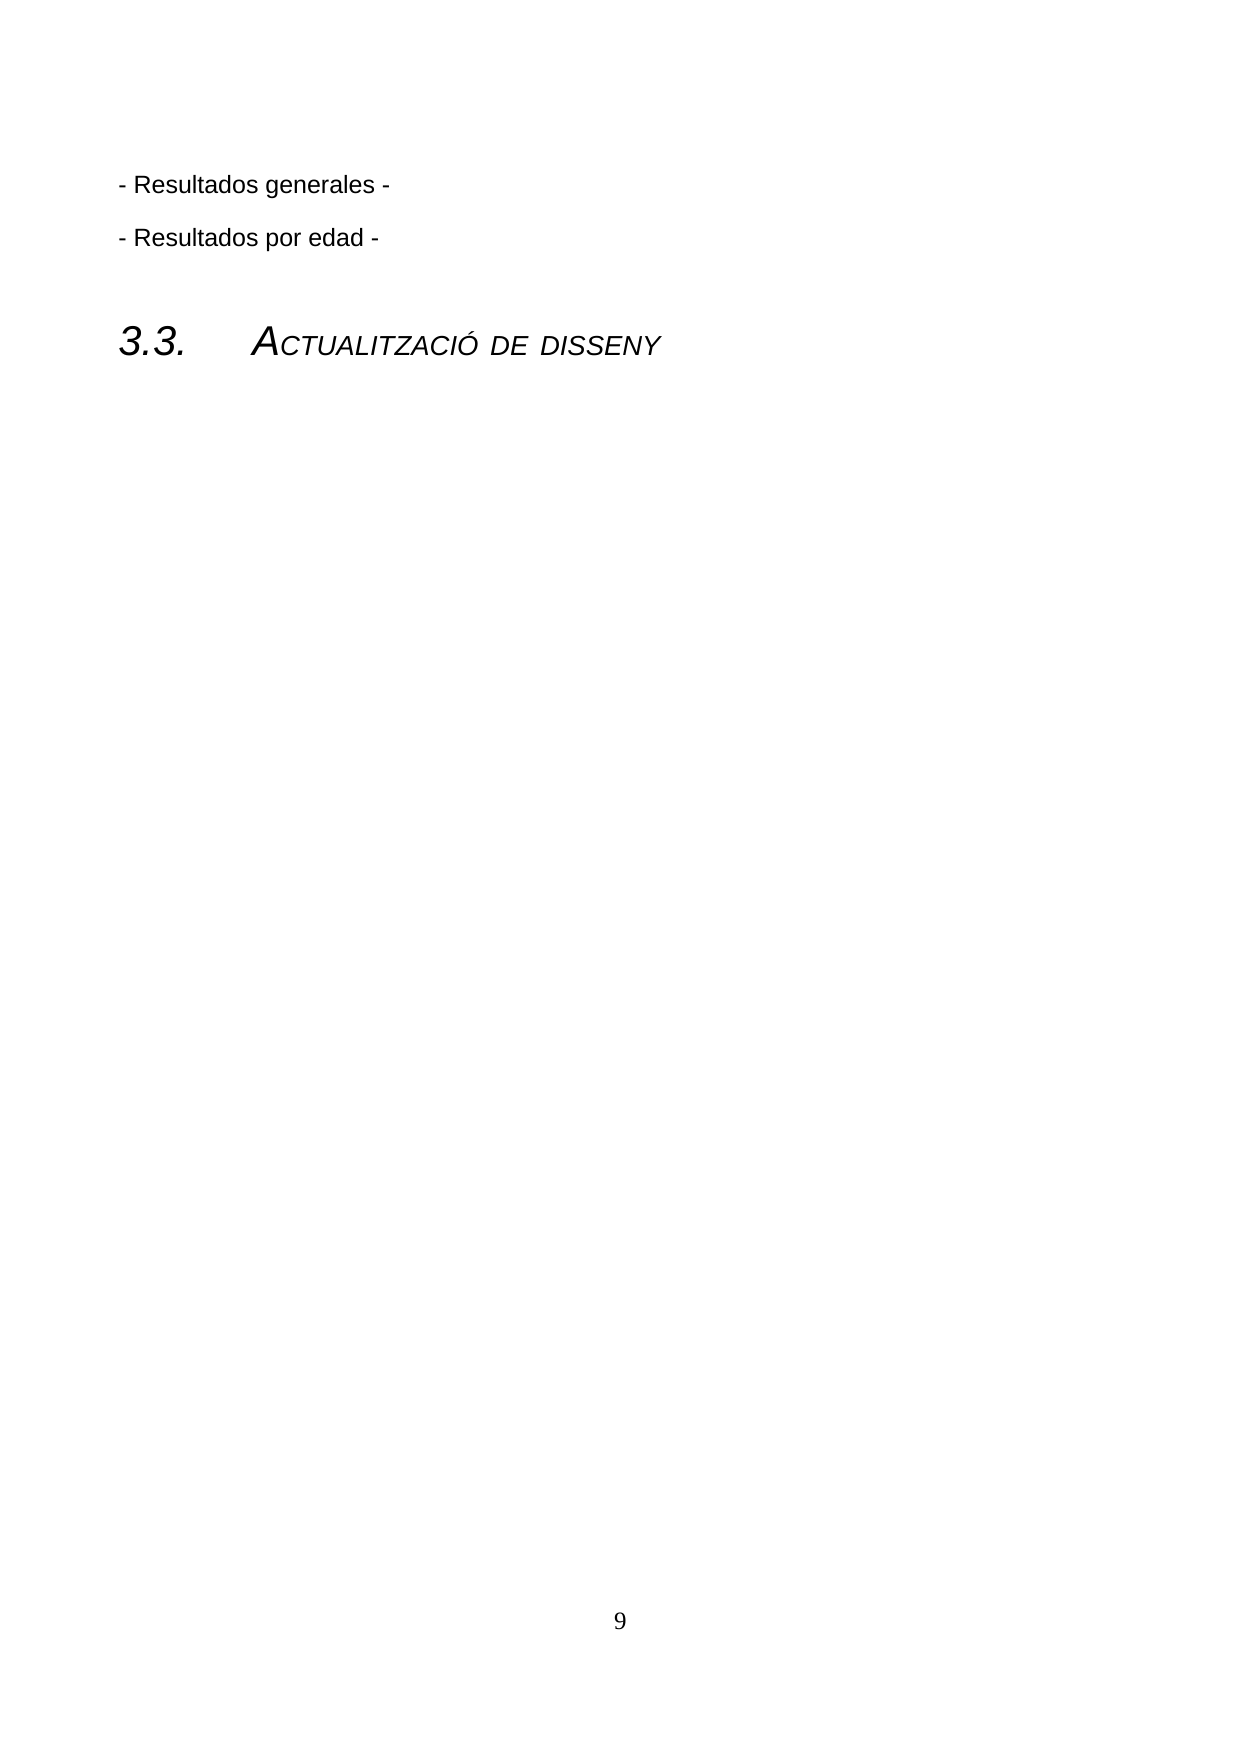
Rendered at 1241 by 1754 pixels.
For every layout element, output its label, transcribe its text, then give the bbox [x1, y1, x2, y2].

text - Resultados generales - [118, 171, 1122, 199]
subtitle Actualització de disseny [118, 317, 1122, 364]
text - Resultados por edad - [118, 223, 1122, 252]
